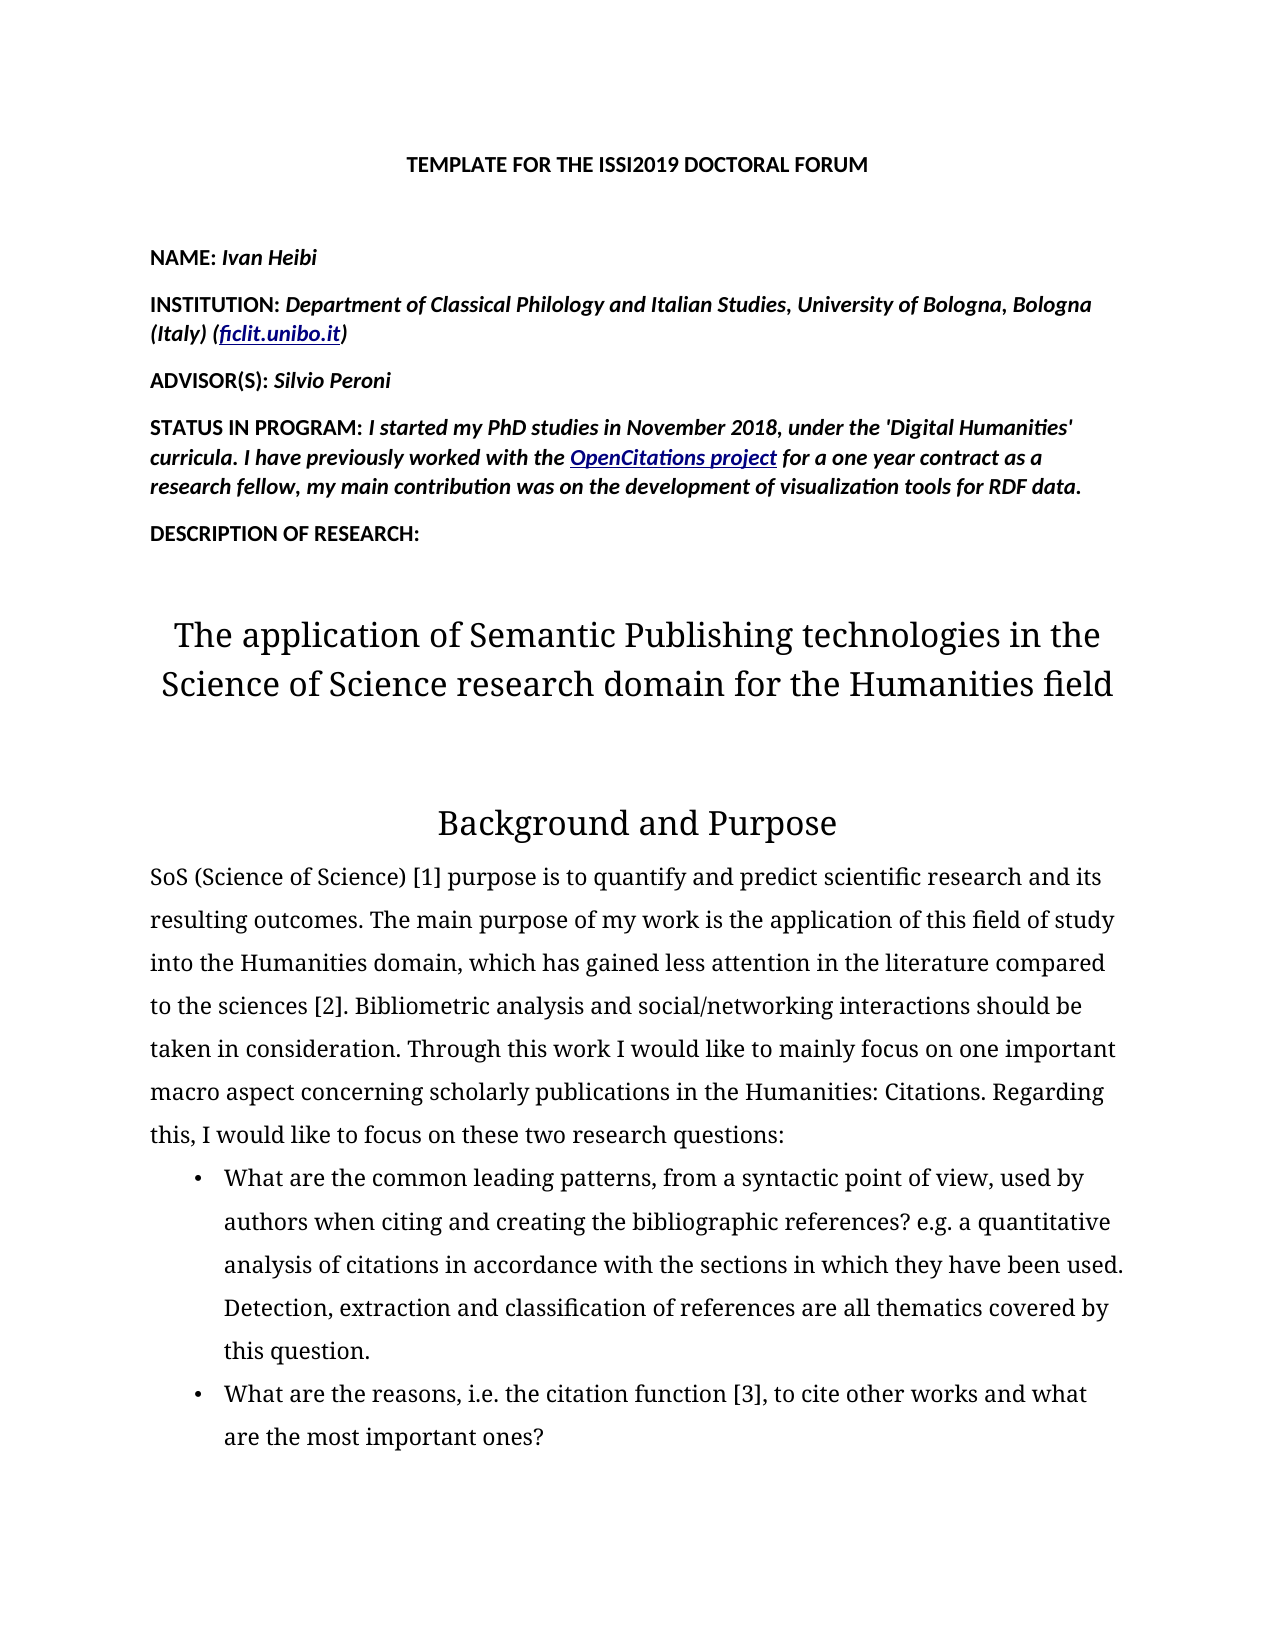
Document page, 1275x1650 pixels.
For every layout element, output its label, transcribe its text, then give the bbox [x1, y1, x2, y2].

text The application of Semantic Publishing technologies in the Science of Science research domain for the Humanities field [150, 612, 1125, 706]
text NAME: Ivan Heibi [150, 243, 1125, 271]
text INSTITUTION: Department of Classical Philology and Italian Studies, University of Bologna, Bologna (Italy) (ficlit.unibo.it) [150, 290, 1125, 348]
text SoS (Science of Science) [1] purpose is to quantify and predict scientific research and its resulting outcomes. The main purpose of my work is the application of this field of study into the Humanities domain, which has gained less attention in the literature compared to the sciences [2]. Bibliometric analysis and social/networking interactions should be taken in consideration. Through this work I would like to mainly focus on one important macro aspect concerning scholarly publications in the Humanities: Citations. Regarding this, I would like to focus on these two research questions: [150, 861, 1125, 1151]
text STATUS IN PROGRAM: I started my PhD studies in November 2018, under the 'Digital Humanities' curricula. I have previously worked with the OpenCitations project for a one year contract as a research fellow, my main contribution was on the development of visualization tools for RDF data. [150, 413, 1125, 501]
list What are the common leading patterns, from a syntactic point of view, used by authors when citing and creating the bibliographic references? e.g. a quantitative analysis of citations in accordance with the sections in which they have been used. Detection, extraction and classification of references are all thematics covered by this question. [194, 1162, 1125, 1366]
text DESCRIPTION OF RESEARCH: [150, 519, 1125, 547]
list What are the reasons, i.e. the citation function [3], to cite other works and what are the most important ones? [194, 1378, 1125, 1452]
text ADVISOR(S): Silvio Peroni [150, 366, 1125, 394]
subtitle Background and Purpose [150, 799, 1125, 845]
text TEMPLATE FOR THE ISSI2019 DOCTORAL FORUM [150, 150, 1125, 178]
